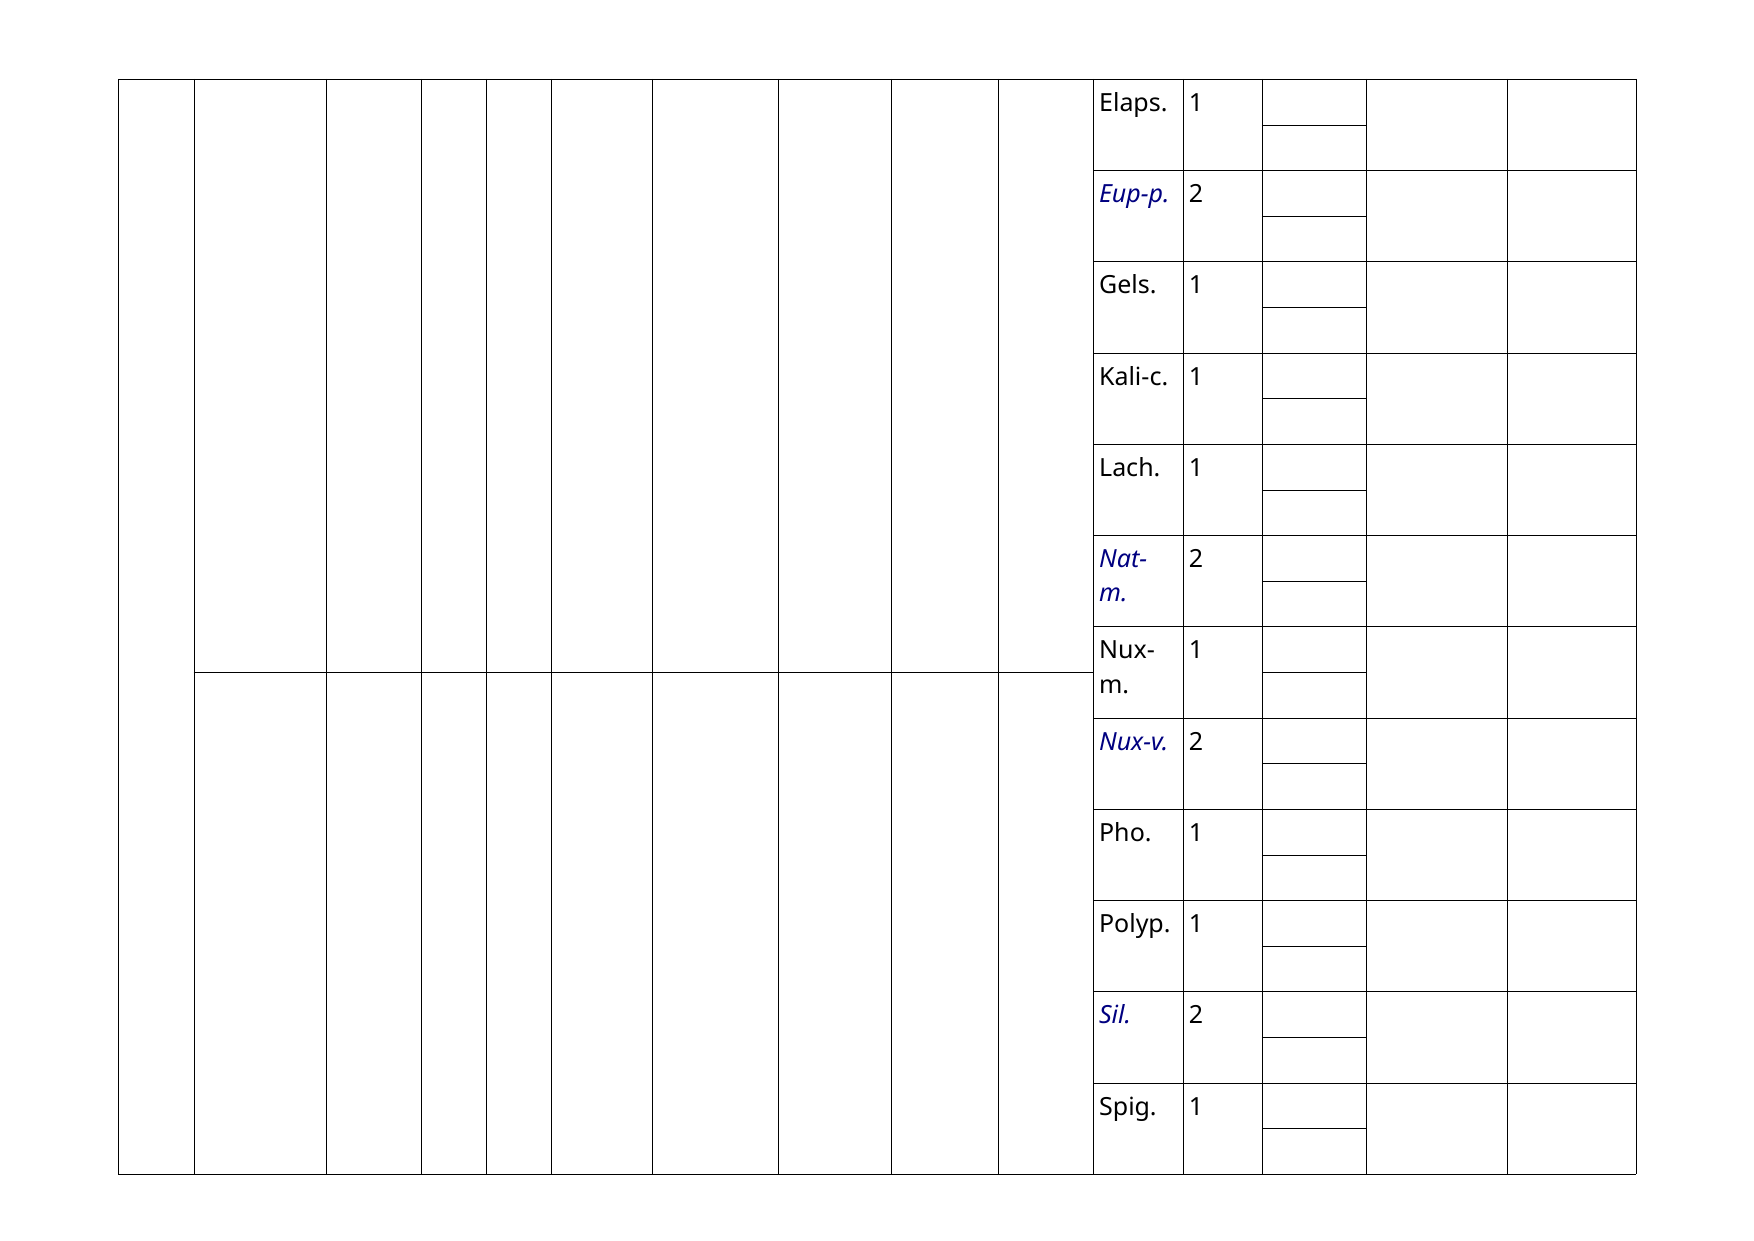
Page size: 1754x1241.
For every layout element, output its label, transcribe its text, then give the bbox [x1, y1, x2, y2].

table_cell Nux-v. [1094, 719, 1183, 809]
table_cell [1367, 627, 1507, 718]
table_cell [1367, 262, 1507, 353]
table_cell [1508, 992, 1636, 1083]
table_cell [1263, 810, 1366, 854]
table_cell 1 [1184, 354, 1262, 444]
table_cell Sil. [1094, 992, 1183, 1083]
table_cell [653, 80, 778, 672]
table_cell [1263, 171, 1366, 216]
table_cell [1508, 1084, 1636, 1174]
table_cell Polyp. [1094, 901, 1183, 991]
table_cell [119, 80, 194, 1174]
table_cell [1508, 901, 1636, 991]
table_cell [1263, 262, 1366, 307]
table_cell [1508, 262, 1636, 353]
table_cell 2 [1184, 536, 1262, 626]
table_cell [1508, 719, 1636, 809]
table_cell [1508, 810, 1636, 900]
table_cell [1367, 171, 1507, 261]
table_cell [1508, 80, 1636, 170]
table_cell [552, 673, 652, 1174]
table_cell Eup-p. [1094, 171, 1183, 261]
table_cell [1508, 445, 1636, 535]
table_cell 1 [1184, 262, 1262, 353]
table_cell [195, 80, 326, 672]
table_cell [999, 80, 1093, 672]
table_cell [487, 673, 551, 1174]
table_cell [195, 673, 326, 1174]
table_cell [1263, 582, 1366, 626]
table_cell [1508, 354, 1636, 444]
table_cell 1 [1184, 901, 1262, 991]
table_cell [1263, 126, 1366, 170]
table_cell [1263, 491, 1366, 535]
table_cell [487, 80, 551, 672]
table_cell [1263, 399, 1366, 444]
table_cell [1263, 719, 1366, 763]
table_cell [1263, 217, 1366, 261]
table_cell [779, 673, 891, 1174]
table_cell [1263, 947, 1366, 991]
table_cell [1263, 80, 1366, 124]
table_cell [422, 80, 486, 672]
table_cell [1367, 1084, 1507, 1174]
table_cell 2 [1184, 992, 1262, 1083]
table_cell Kali-c. [1094, 354, 1183, 444]
table_cell Elaps. [1094, 80, 1183, 170]
table_cell [1367, 992, 1507, 1083]
table_cell [1508, 627, 1636, 718]
table_cell 2 [1184, 171, 1262, 261]
table_cell [653, 673, 778, 1174]
table_cell [1367, 536, 1507, 626]
table_cell [1263, 673, 1366, 718]
table_cell [1367, 80, 1507, 170]
table_cell [1263, 1129, 1366, 1174]
table_cell [1263, 308, 1366, 353]
table_cell [1508, 171, 1636, 261]
table_cell [1367, 354, 1507, 444]
table_cell [1263, 764, 1366, 809]
table_cell [1263, 901, 1366, 946]
table_cell Gels. [1094, 262, 1183, 353]
table_cell [779, 80, 891, 672]
table_cell [1263, 992, 1366, 1037]
table_cell [1263, 1038, 1366, 1083]
table_cell Pho. [1094, 810, 1183, 900]
table_cell Lach. [1094, 445, 1183, 535]
table_cell [892, 673, 998, 1174]
table_cell 1 [1184, 445, 1262, 535]
table_cell [1263, 536, 1366, 581]
table_cell [1263, 627, 1366, 672]
table_cell [327, 80, 421, 672]
table_cell [1367, 719, 1507, 809]
table_cell [1263, 354, 1366, 398]
table_cell [552, 80, 652, 672]
table_cell [422, 673, 486, 1174]
table_cell Spig. [1094, 1084, 1183, 1174]
table_cell [1508, 536, 1636, 626]
table_cell 1 [1184, 810, 1262, 900]
table_cell 1 [1184, 80, 1262, 170]
table_cell [892, 80, 998, 672]
table_cell [999, 673, 1093, 1174]
table_cell [1367, 445, 1507, 535]
table_cell 1 [1184, 1084, 1262, 1174]
table_cell [1367, 901, 1507, 991]
table_cell [327, 673, 421, 1174]
table_cell Nat-m. [1094, 536, 1183, 626]
table_cell 1 [1184, 627, 1262, 718]
table_cell [1367, 810, 1507, 900]
table_cell [1263, 445, 1366, 489]
table_cell 2 [1184, 719, 1262, 809]
table_cell [1263, 1084, 1366, 1128]
table_cell Nux-m. [1094, 627, 1183, 718]
table_cell [1263, 856, 1366, 900]
